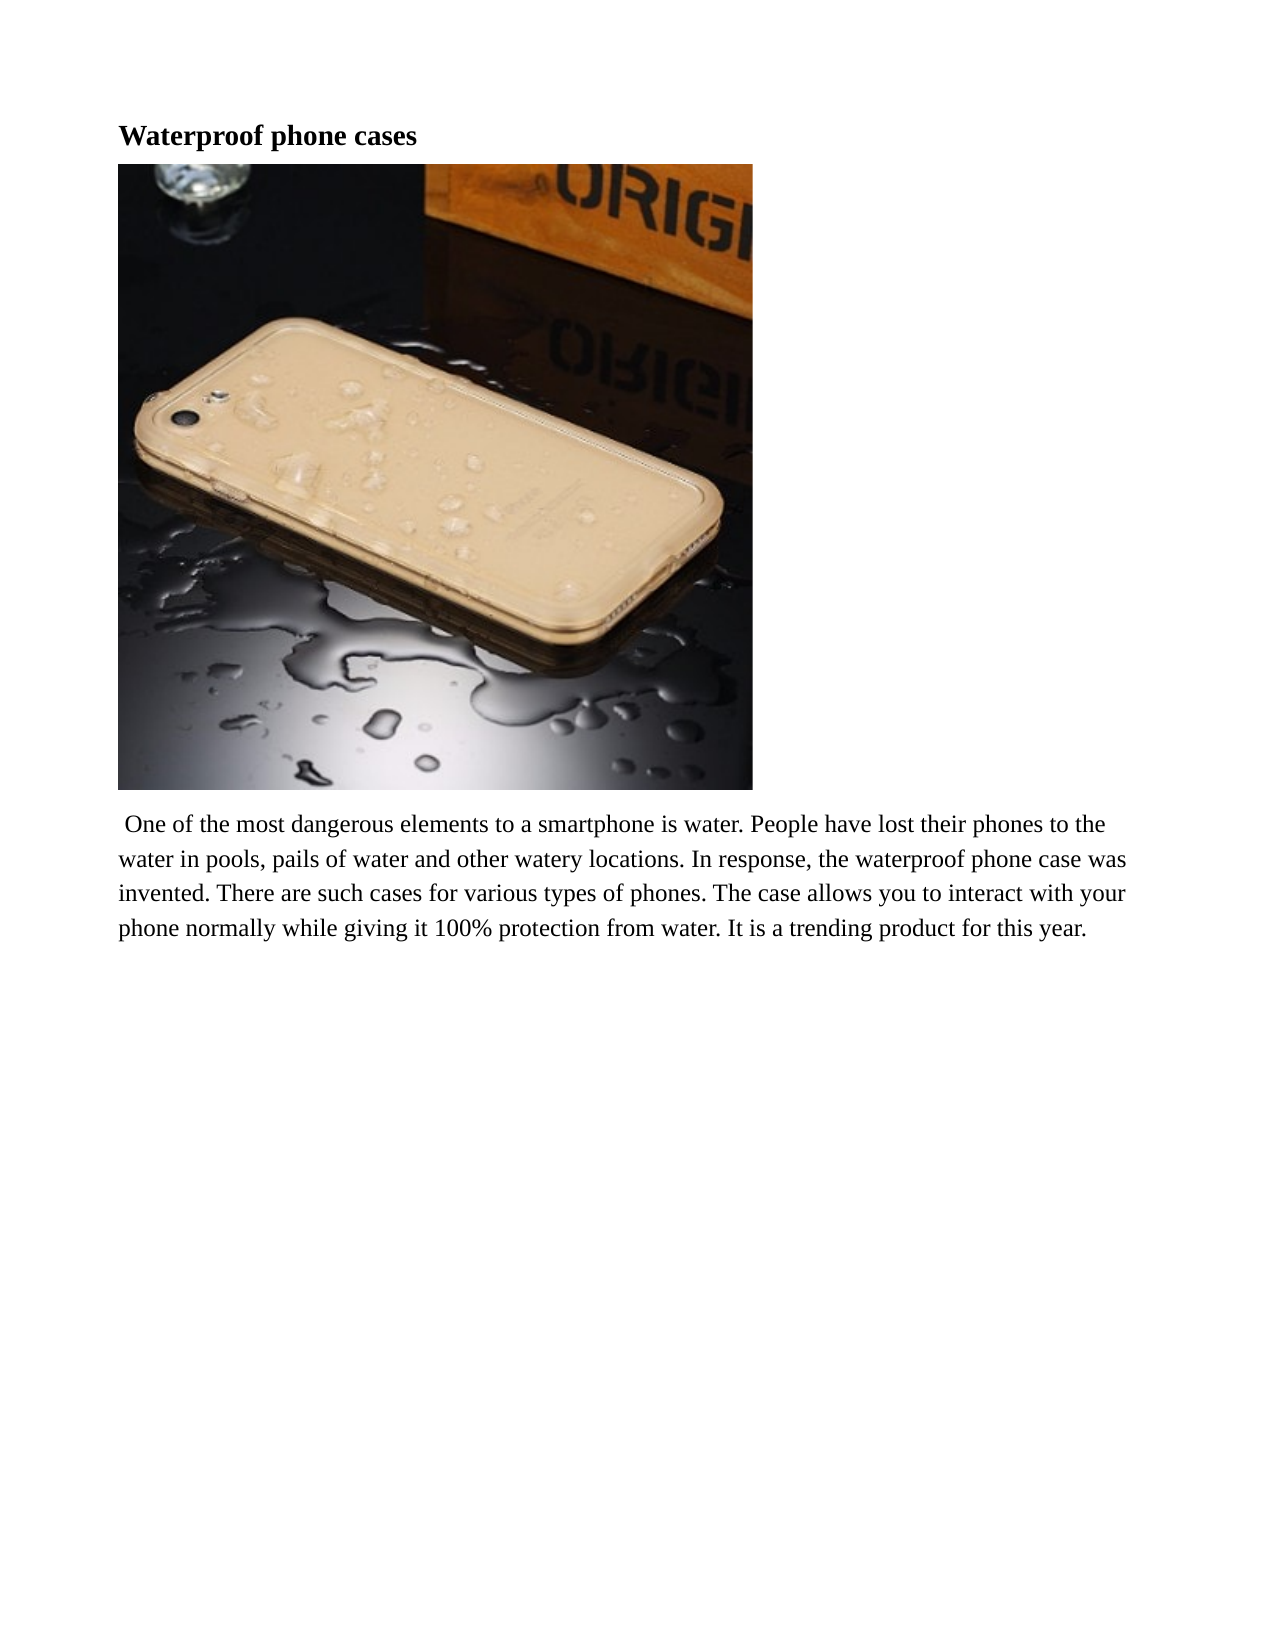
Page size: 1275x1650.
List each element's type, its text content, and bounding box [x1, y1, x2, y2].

text One of the most dangerous elements to a smartphone is water. People have lost their phones to the water in pools, pails of water and other watery locations. In response, the waterproof phone case was invented. There are such cases for various types of phones. The case allows you to interact with your phone normally while giving it 100% protection from water. It is a trending product for this year. [118, 809, 1157, 942]
subtitle Waterproof phone cases [118, 118, 1157, 152]
picture [118, 164, 753, 790]
